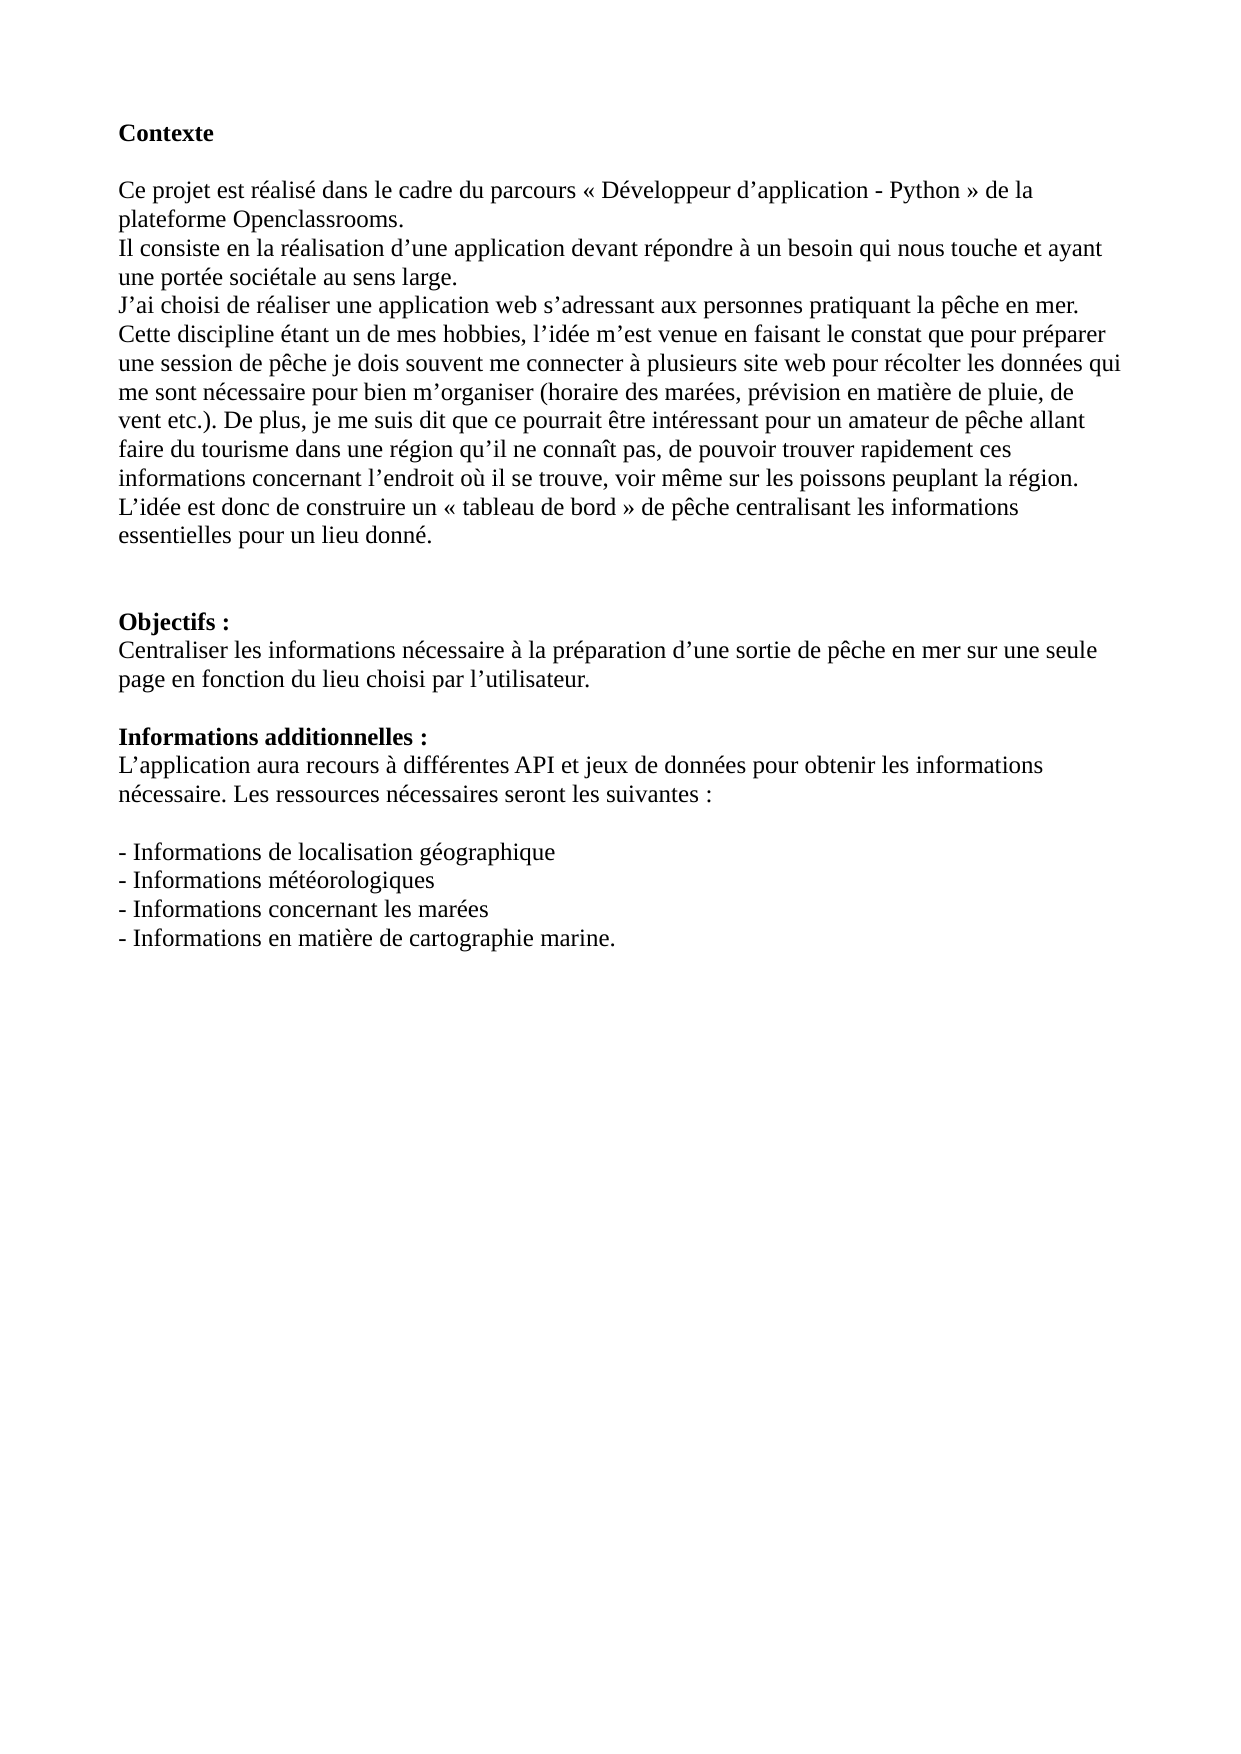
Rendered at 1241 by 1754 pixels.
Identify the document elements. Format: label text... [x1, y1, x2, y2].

text L’idée est donc de construire un « tableau de bord » de pêche centralisant les informations essentielles pour un lieu donné. [118, 492, 1122, 549]
text - Informations de localisation géographique [118, 837, 1122, 866]
text - Informations en matière de cartographie marine. [118, 923, 1122, 952]
text Ce projet est réalisé dans le cadre du parcours « Développeur d’application - Python » de la plateforme Openclassrooms. [118, 176, 1122, 233]
text J’ai choisi de réaliser une application web s’adressant aux personnes pratiquant la pêche en mer. Cette discipline étant un de mes hobbies, l’idée m’est venue en faisant le constat que pour préparer une session de pêche je dois souvent me connecter à plusieurs site web pour récolter les données qui me sont nécessaire pour bien m’organiser (horaire des marées, prévision en matière de pluie, de vent etc.). De plus, je me suis dit que ce pourrait être intéressant pour un amateur de pêche allant faire du tourisme dans une région qu’il ne connaît pas, de pouvoir trouver rapidement ces informations concernant l’endroit où il se trouve, voir même sur les poissons peuplant la région. [118, 291, 1122, 492]
text Contexte [118, 118, 1122, 147]
text L’application aura recours à différentes API et jeux de données pour obtenir les informations nécessaire. Les ressources nécessaires seront les suivantes : [118, 751, 1122, 808]
text Objectifs : [118, 607, 1122, 636]
text Informations additionnelles : [118, 722, 1122, 751]
text Il consiste en la réalisation d’une application devant répondre à un besoin qui nous touche et ayant une portée sociétale au sens large. [118, 233, 1122, 291]
text - Informations concernant les marées [118, 894, 1122, 923]
text Centraliser les informations nécessaire à la préparation d’une sortie de pêche en mer sur une seule page en fonction du lieu choisi par l’utilisateur. [118, 636, 1122, 693]
text - Informations météorologiques [118, 866, 1122, 894]
